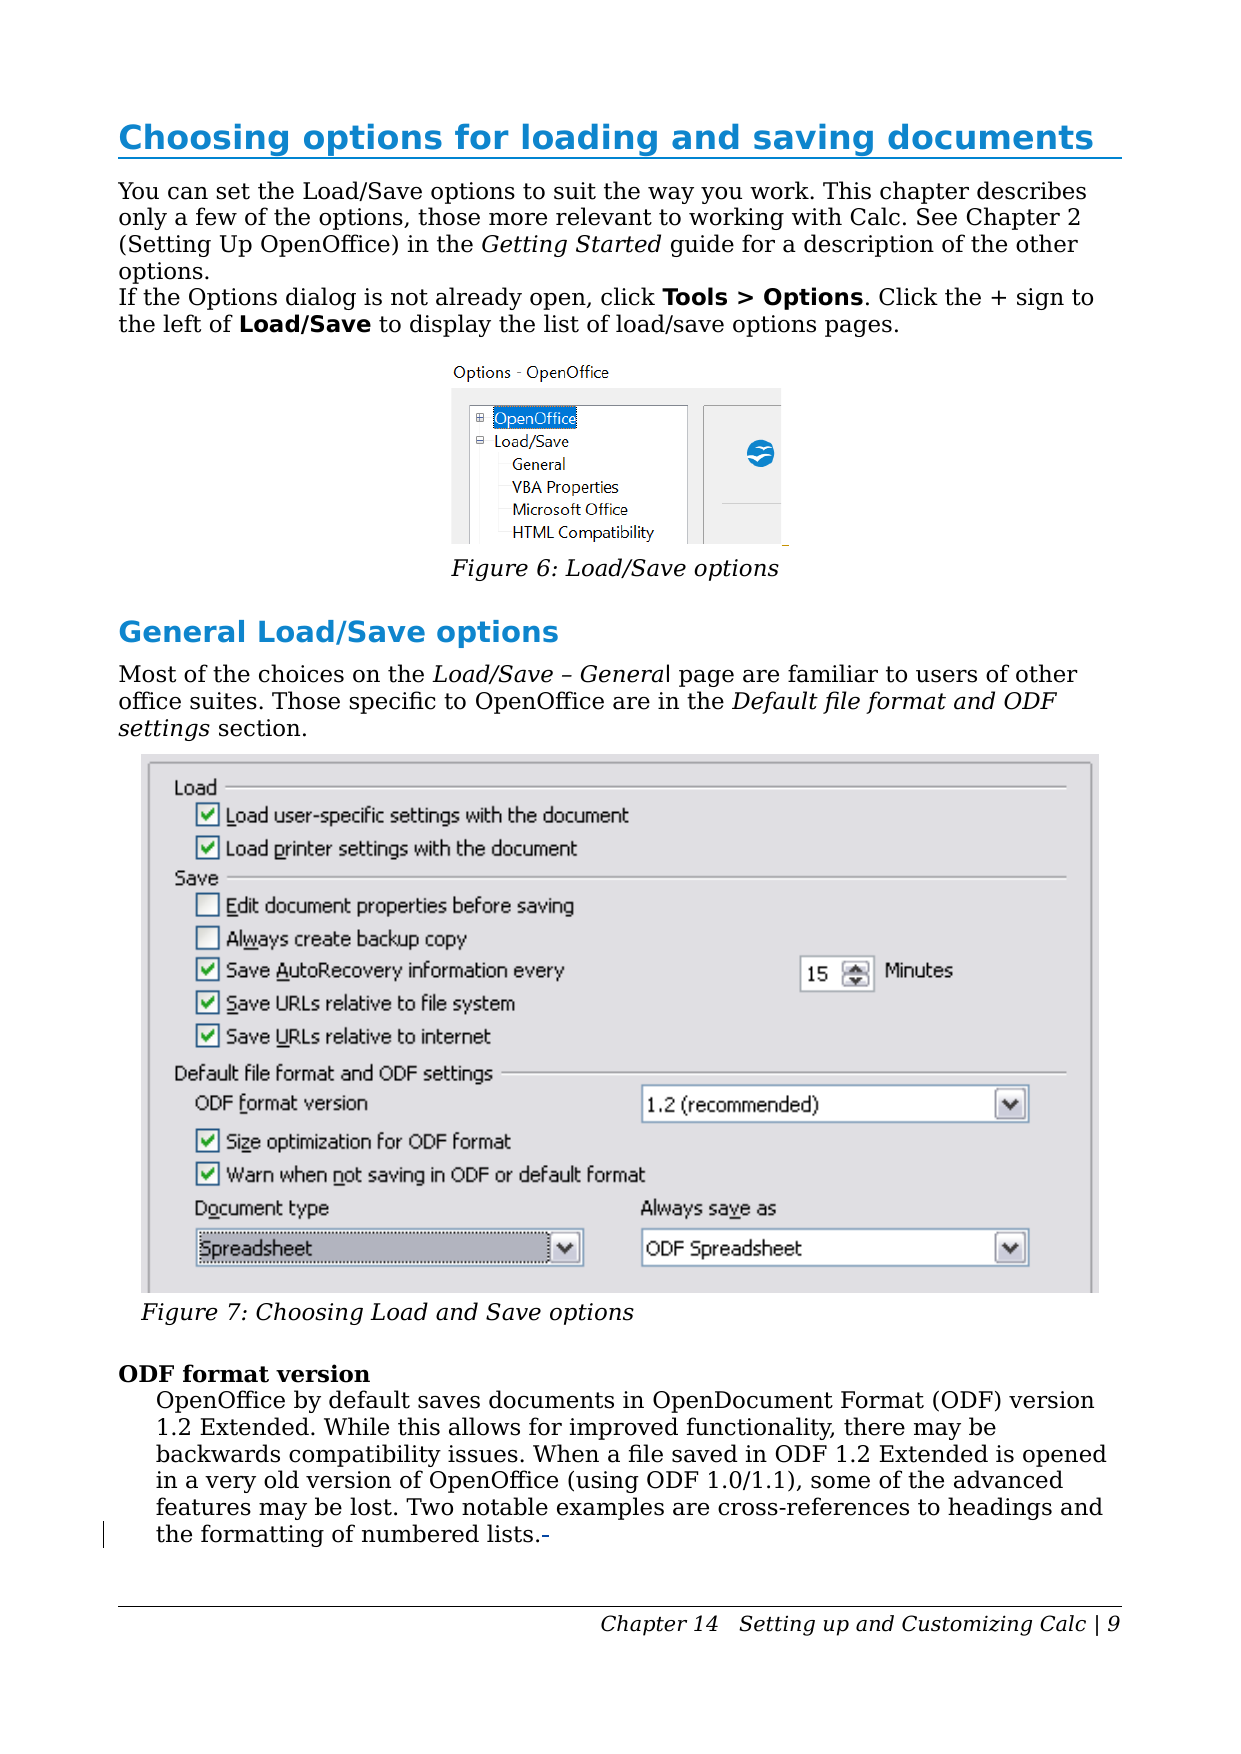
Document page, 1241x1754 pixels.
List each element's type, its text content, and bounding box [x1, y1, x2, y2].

picture [451, 362, 782, 544]
text OpenOffice by default saves documents in OpenDocument Format (ODF) version 1.2 Extended. While this allows for improved functionality, there may be backwards compatibility issues. When a file saved in ODF 1.2 Extended is opened in a very old version of OpenOffice (using ODF 1.0/1.1), some of the advanced features may be lost. Two notable examples are cross-references to headings and the formatting of numbered lists. [156, 1388, 1122, 1548]
picture [141, 754, 1099, 1293]
text If the Options dialog is not already open, click Tools > Options. Click the + sign to the left of Load/Save to display the list of load/save options pages. [118, 284, 1122, 338]
text Figure 7: Choosing Load and Save options [141, 1299, 1099, 1326]
text ODF format version [118, 1361, 1122, 1388]
text Most of the choices on the Load/Save – General page are familiar to users of other office suites. Those specific to OpenOffice are in the Default file format and ODF settings section. [118, 662, 1122, 742]
text You can set the Load/Save options to suit the way you work. This chapter describes only a few of the options, those more relevant to working with Calc. See Chapter 2 (Setting Up OpenOffice) in the Getting Started guide for a description of the other options. [118, 178, 1122, 284]
subtitle Choosing options for loading and saving documents [118, 118, 1122, 157]
subtitle General Load/Save options [118, 615, 1122, 649]
text Figure 6: Load/Save options [451, 555, 789, 582]
